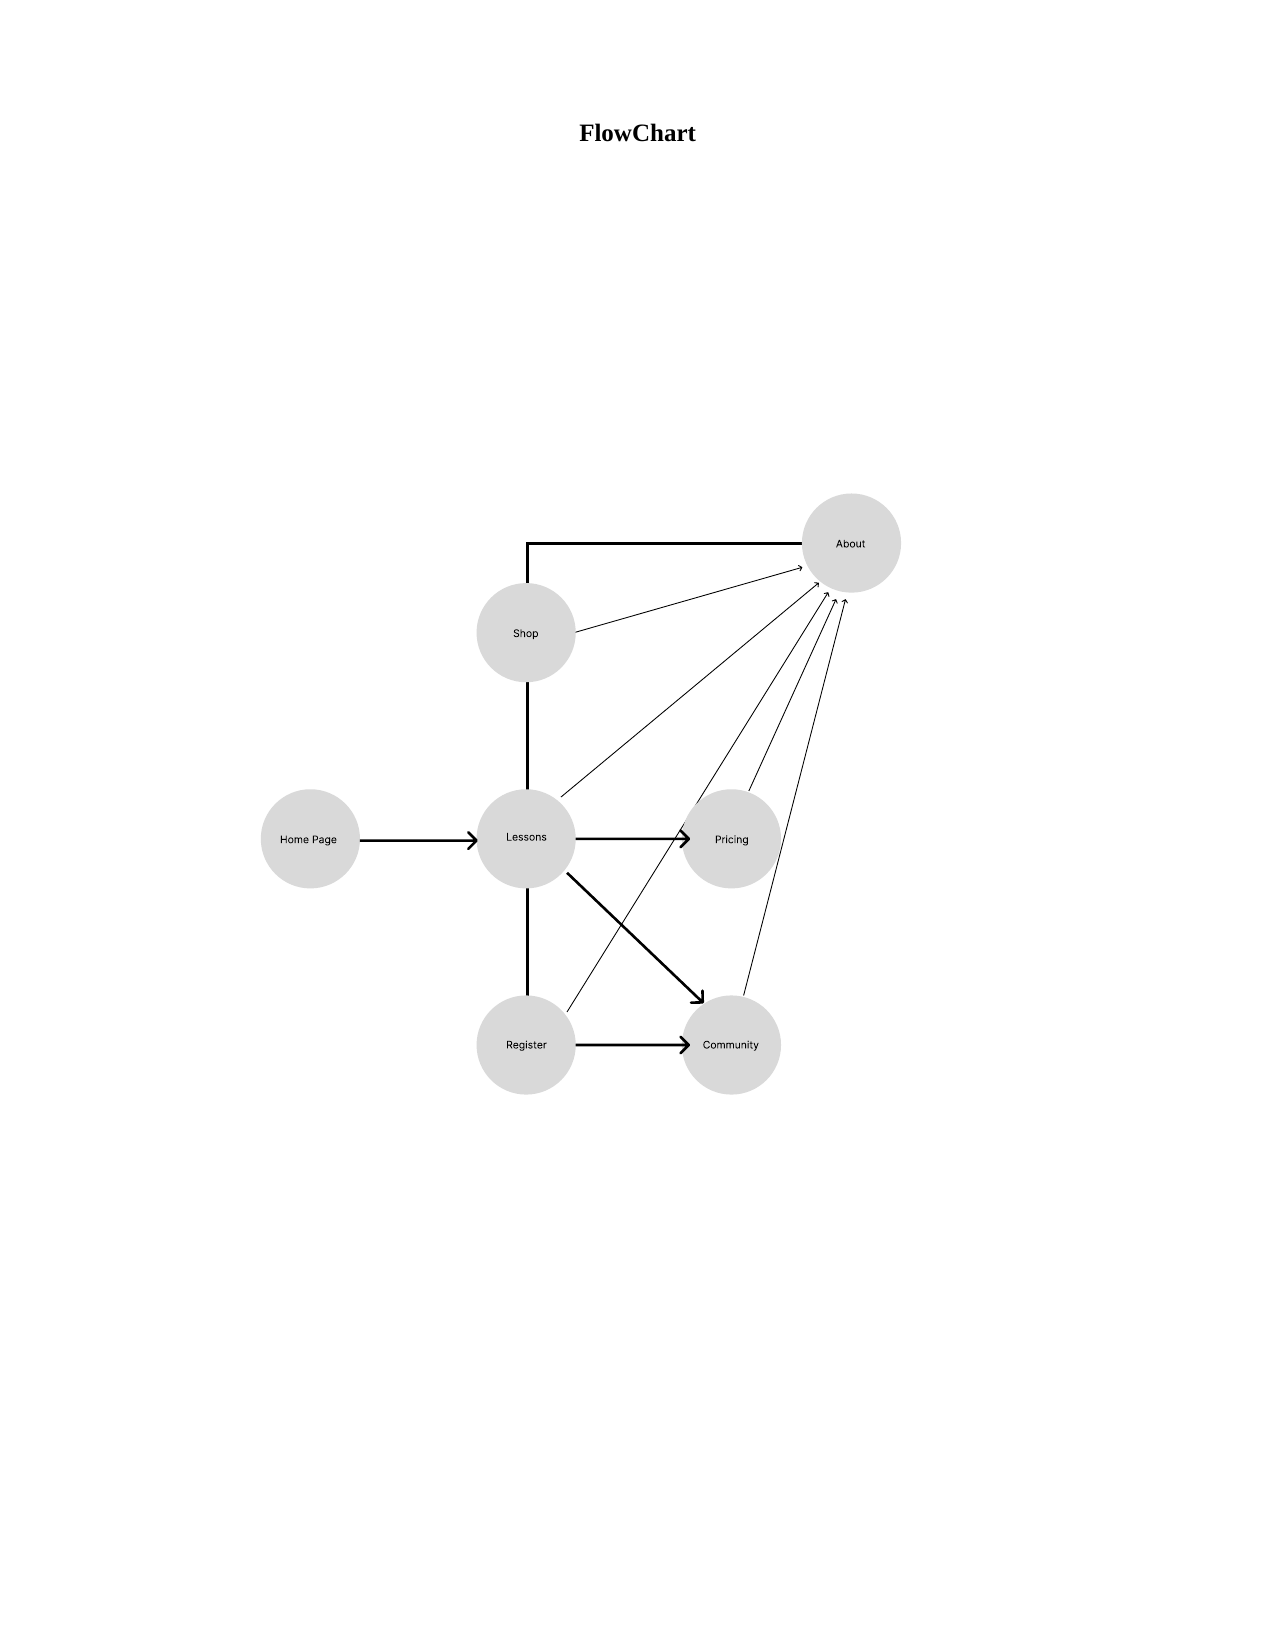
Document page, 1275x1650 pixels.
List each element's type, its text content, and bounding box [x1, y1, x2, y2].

text FlowChart [118, 118, 1157, 147]
